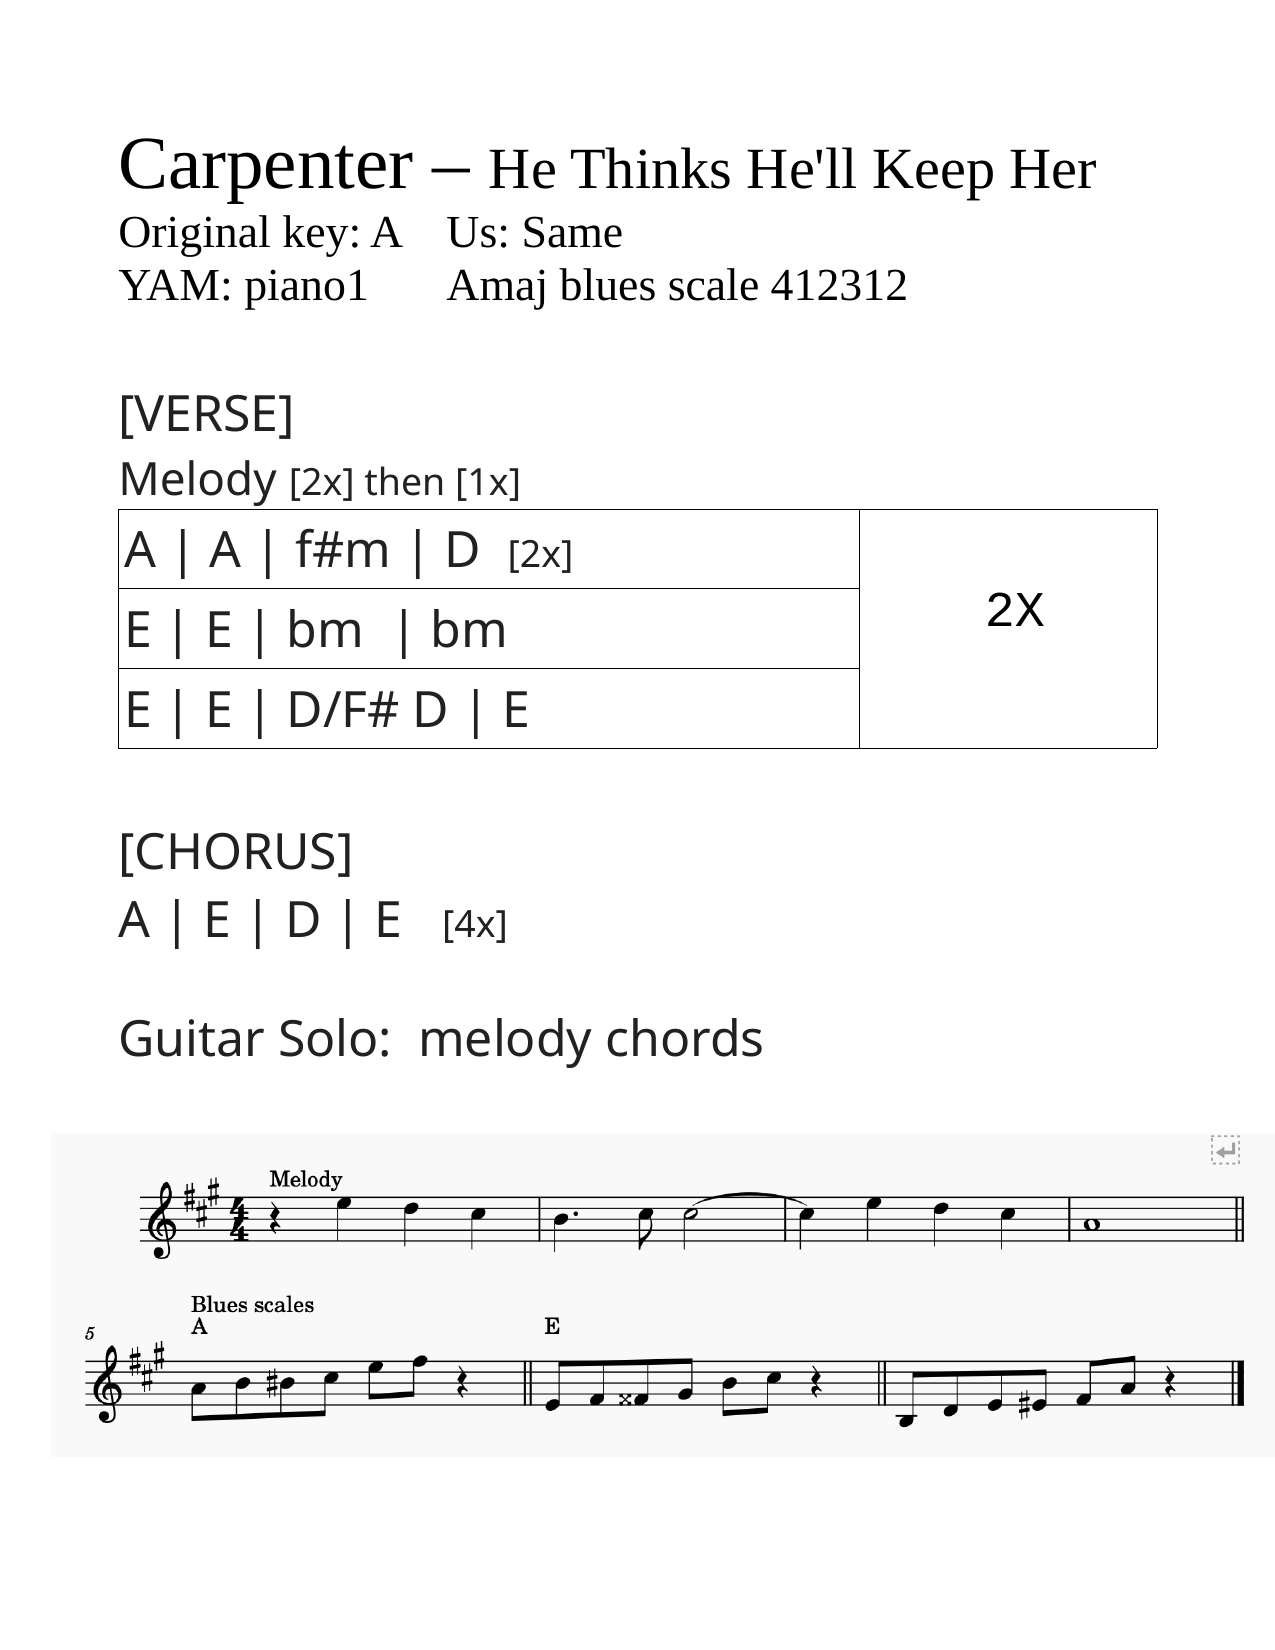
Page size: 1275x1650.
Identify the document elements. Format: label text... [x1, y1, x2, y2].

text A | E | D | E [4x] [118, 884, 1157, 952]
table_header A | A | f#m | D [2x] [119, 510, 859, 588]
text Melody [2x] then [1x] [118, 446, 1157, 508]
table_cell E | E | D/F# D | E [119, 669, 859, 747]
text Carpenter – He Thinks He'll Keep Her [118, 118, 1157, 204]
text [CHORUS] [118, 816, 1157, 884]
text [VERSE] [118, 378, 1157, 446]
text Original key: A Us: Same [118, 204, 1157, 257]
text Guitar Solo: melody chords [118, 1003, 1157, 1071]
picture [50, 1133, 1275, 1457]
table_cell E | E | bm | bm [119, 589, 859, 668]
text YAM: piano1 Amaj blues scale 412312 [118, 257, 1157, 310]
table_header 2X [860, 510, 1157, 747]
